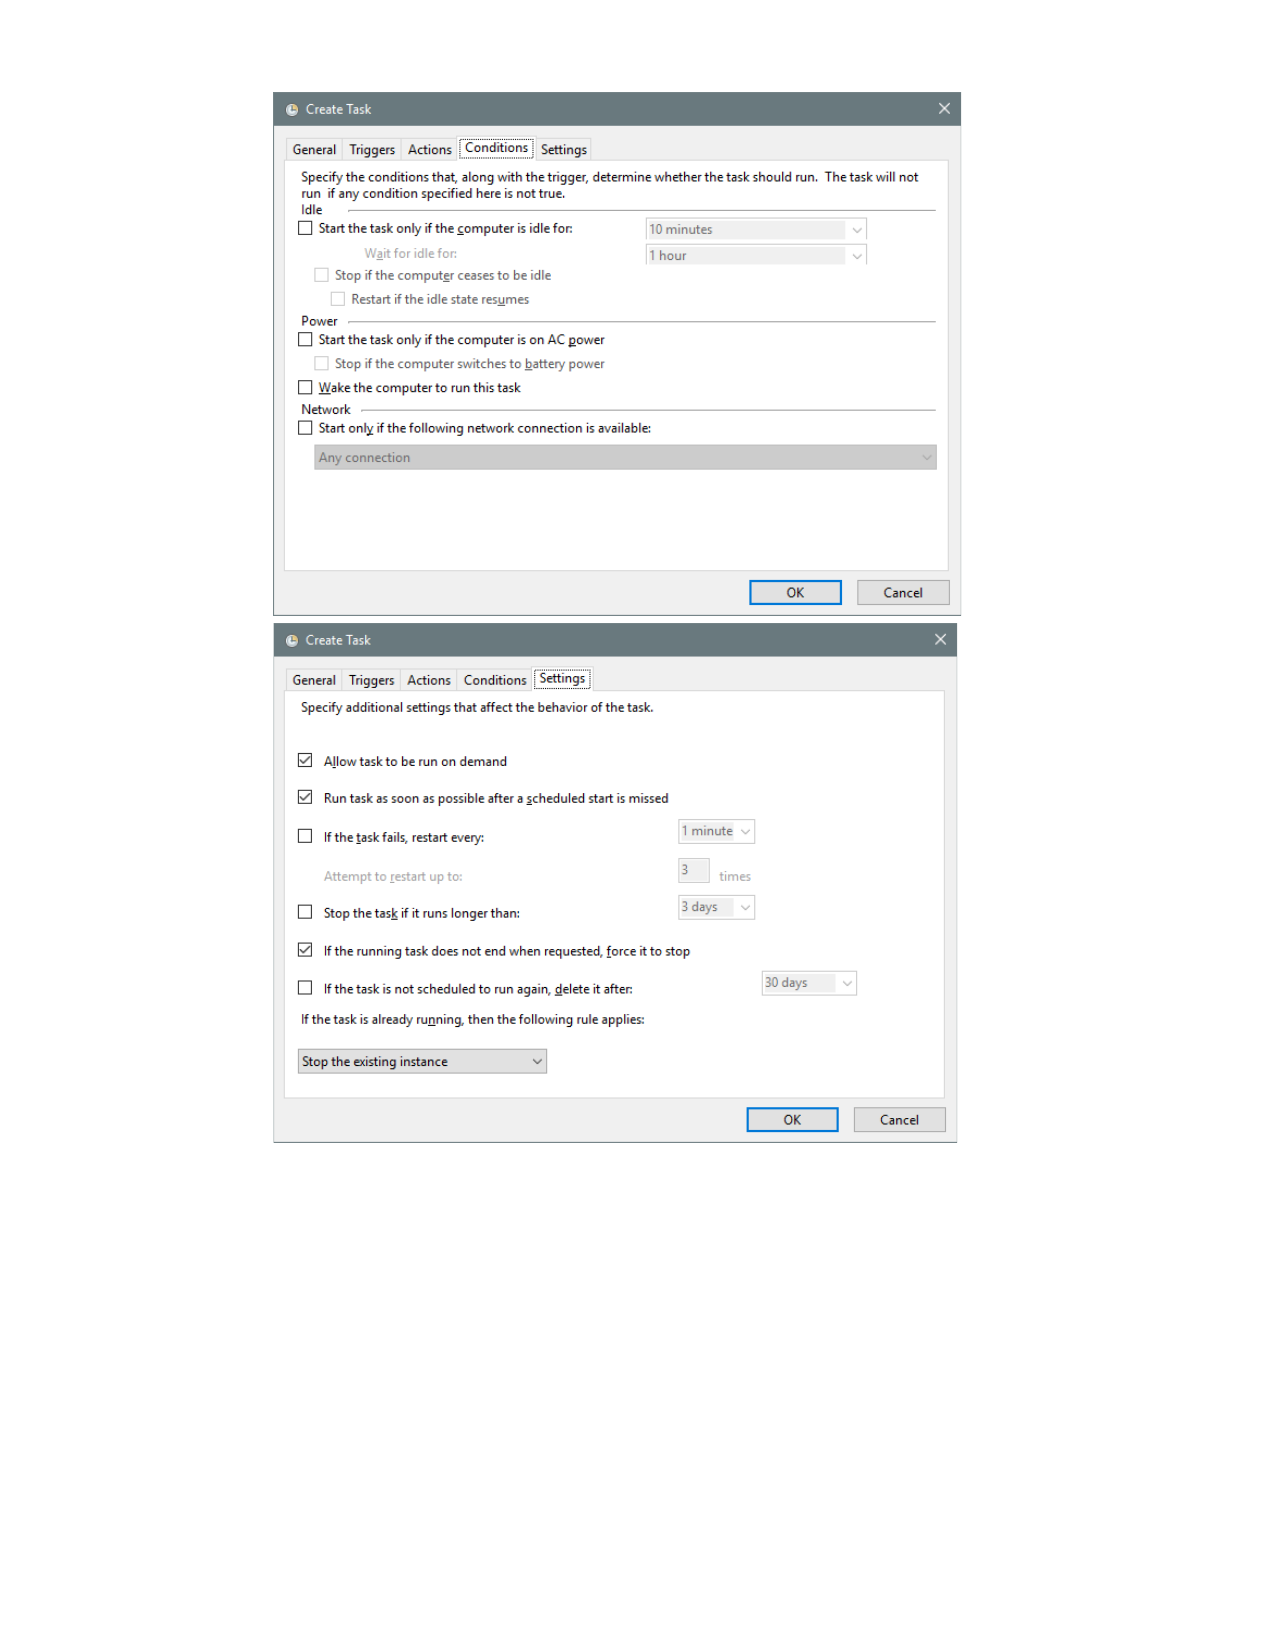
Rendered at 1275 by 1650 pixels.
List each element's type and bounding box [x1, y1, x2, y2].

picture [273, 623, 958, 1143]
picture [273, 92, 962, 616]
